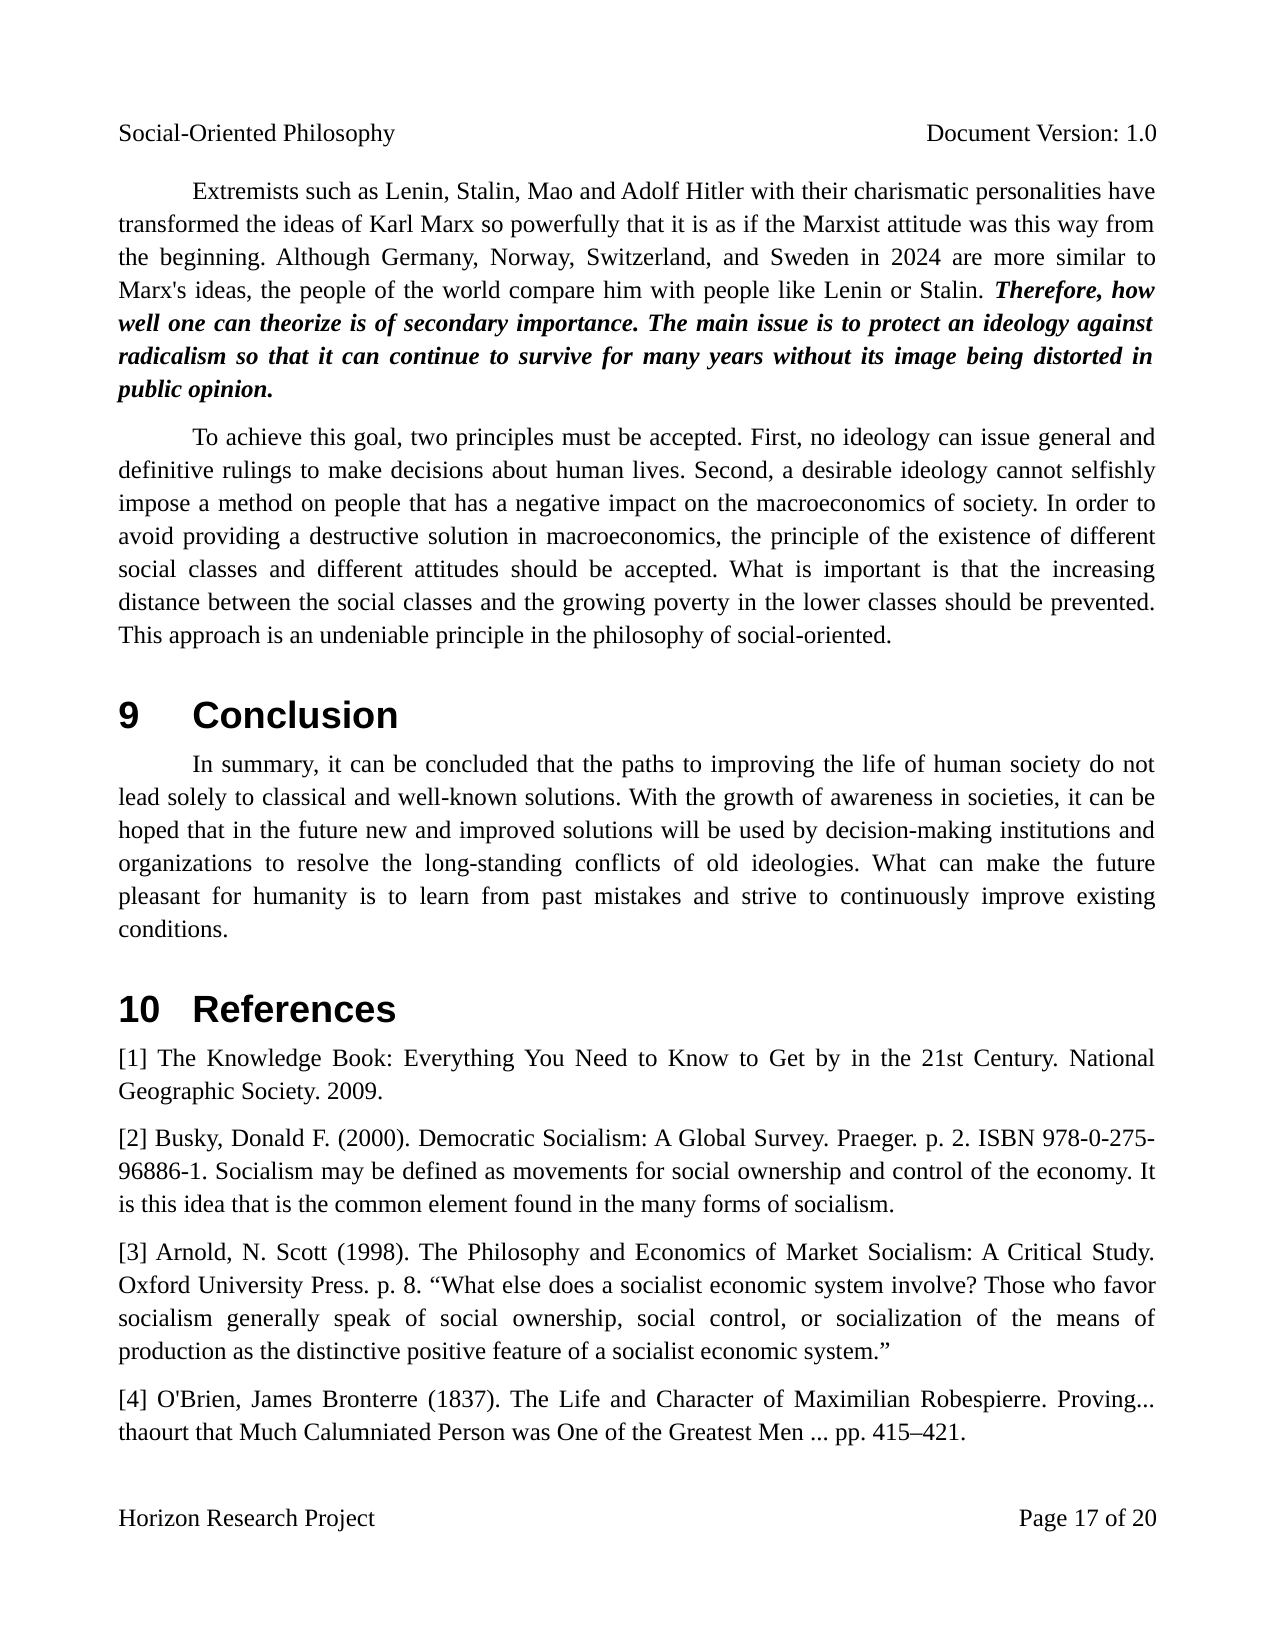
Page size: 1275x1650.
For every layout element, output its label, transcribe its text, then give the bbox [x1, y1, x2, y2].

text To achieve this goal, two principles must be accepted. First, no ideology can issue general and definitive rulings to make decisions about human lives. Second, a desirable ideology cannot selfishly impose a method on people that has a negative impact on the macroeconomics of society. In order to avoid providing a destructive solution in macroeconomics, the principle of the existence of different social classes and different attitudes should be accepted. What is important is that the increasing distance between the social classes and the growing poverty in the lower classes should be prevented. This approach is an undeniable principle in the philosophy of social-oriented. [118, 422, 1157, 649]
text [4] O'Brien, James Bronterre (1837). The Life and Character of Maximilian Robespierre. Proving... thaourt that Much Calumniated Person was One of the Greatest Men ... pp. 415–421. [118, 1384, 1157, 1446]
text Extremists such as Lenin, Stalin, Mao and Adolf Hitler with their charismatic personalities have transformed the ideas of Karl Marx so powerfully that it is as if the Marxist attitude was this way from the beginning. Although Germany, Norway, Switzerland, and Sweden in 2024 are more similar to Marx's ideas, the people of the world compare him with people like Lenin or Stalin. Therefore, how well one can theorize is of secondary importance. The main issue is to protect an ideology against radicalism so that it can continue to survive for many years without its image being distorted in public opinion. [118, 176, 1157, 403]
text In summary, it can be concluded that the paths to improving the life of human society do not lead solely to classical and well-known solutions. With the growth of awareness in societies, it can be hoped that in the future new and improved solutions will be used by decision-making institutions and organizations to resolve the long-standing conflicts of old ideologies. What can make the future pleasant for humanity is to learn from past mistakes and strive to continuously improve existing conditions. [118, 749, 1157, 943]
subtitle Conclusion [118, 693, 1157, 736]
text [2] Busky, Donald F. (2000). Democratic Socialism: A Global Survey. Praeger. p. 2. ISBN 978-0-275-96886-1. Socialism may be defined as movements for social ownership and control of the economy. It is this idea that is the common element found in the many forms of socialism. [118, 1123, 1157, 1218]
text [1] The Knowledge Book: Everything You Need to Know to Get by in the 21st Century. National Geographic Society. 2009. [118, 1043, 1157, 1104]
subtitle References [118, 987, 1157, 1030]
text [3] Arnold, N. Scott (1998). The Philosophy and Economics of Market Socialism: A Critical Study. Oxford University Press. p. 8. “What else does a socialist economic system involve? Those who favor socialism generally speak of social ownership, social control, or socialization of the means of production as the distinctive positive feature of a socialist economic system.” [118, 1237, 1157, 1365]
